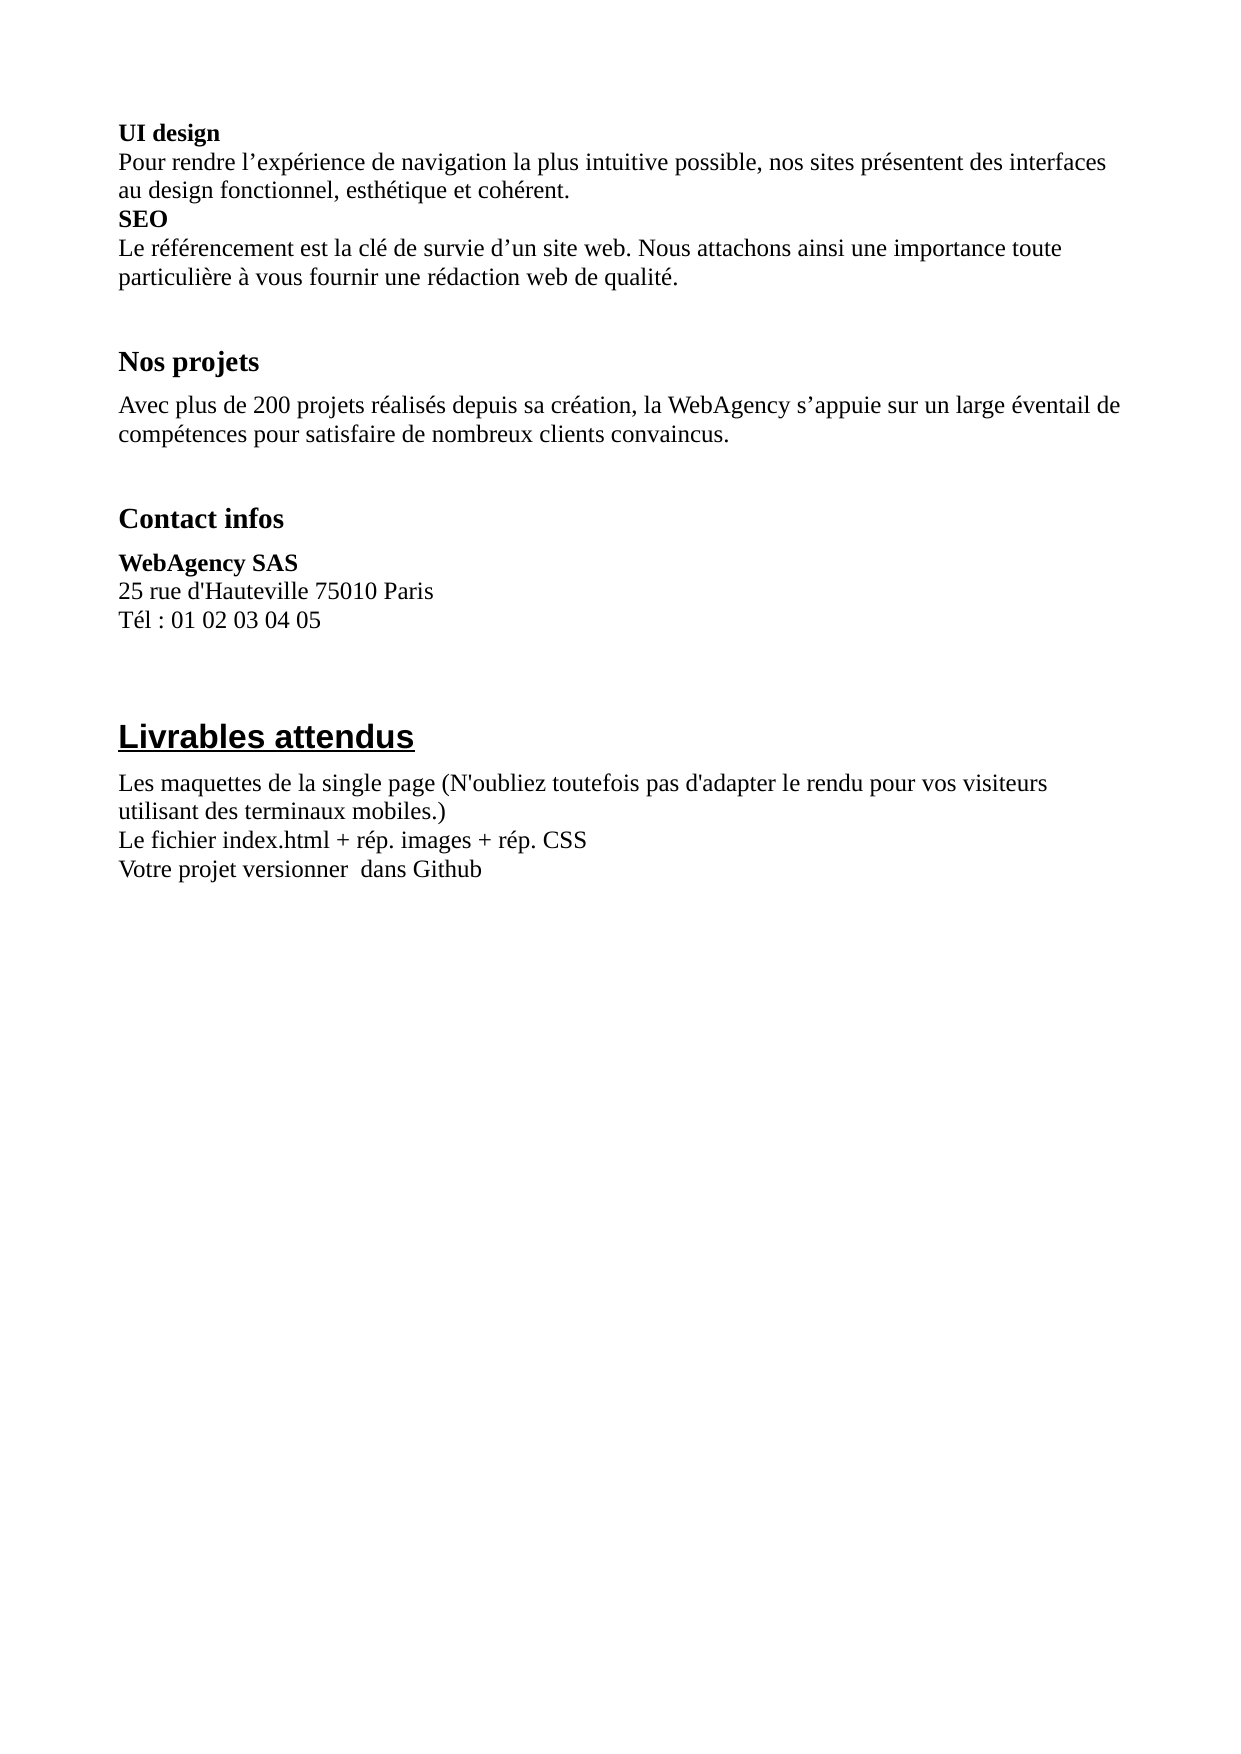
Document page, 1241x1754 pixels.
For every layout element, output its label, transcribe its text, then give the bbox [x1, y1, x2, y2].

subtitle Nos projets [118, 344, 1122, 378]
subtitle Livrables attendus [118, 716, 1122, 755]
text Le fichier index.html + rép. images + rép. CSS [118, 825, 1122, 854]
text Tél : 01 02 03 04 05 [118, 605, 1122, 634]
text UI design [118, 118, 1122, 147]
text Le référencement est la clé de survie d’un site web. Nous attachons ainsi une importance toute particulière à vous fournir une rédaction web de qualité. [118, 233, 1122, 291]
text WebAgency SAS 25 rue d'Hauteville 75010 Paris [118, 548, 1122, 605]
text Pour rendre l’expérience de navigation la plus intuitive possible, nos sites présentent des interfaces au design fonctionnel, esthétique et cohérent. [118, 147, 1122, 204]
text SEO [118, 204, 1122, 233]
text Les maquettes de la single page (N'oubliez toutefois pas d'adapter le rendu pour vos visiteurs utilisant des terminaux mobiles.) [118, 768, 1122, 825]
text Avec plus de 200 projets réalisés depuis sa création, la WebAgency s’appuie sur un large éventail de compétences pour satisfaire de nombreux clients convaincus. [118, 390, 1122, 448]
subtitle Contact infos [118, 502, 1122, 535]
text Votre projet versionner dans Github [118, 854, 1122, 883]
